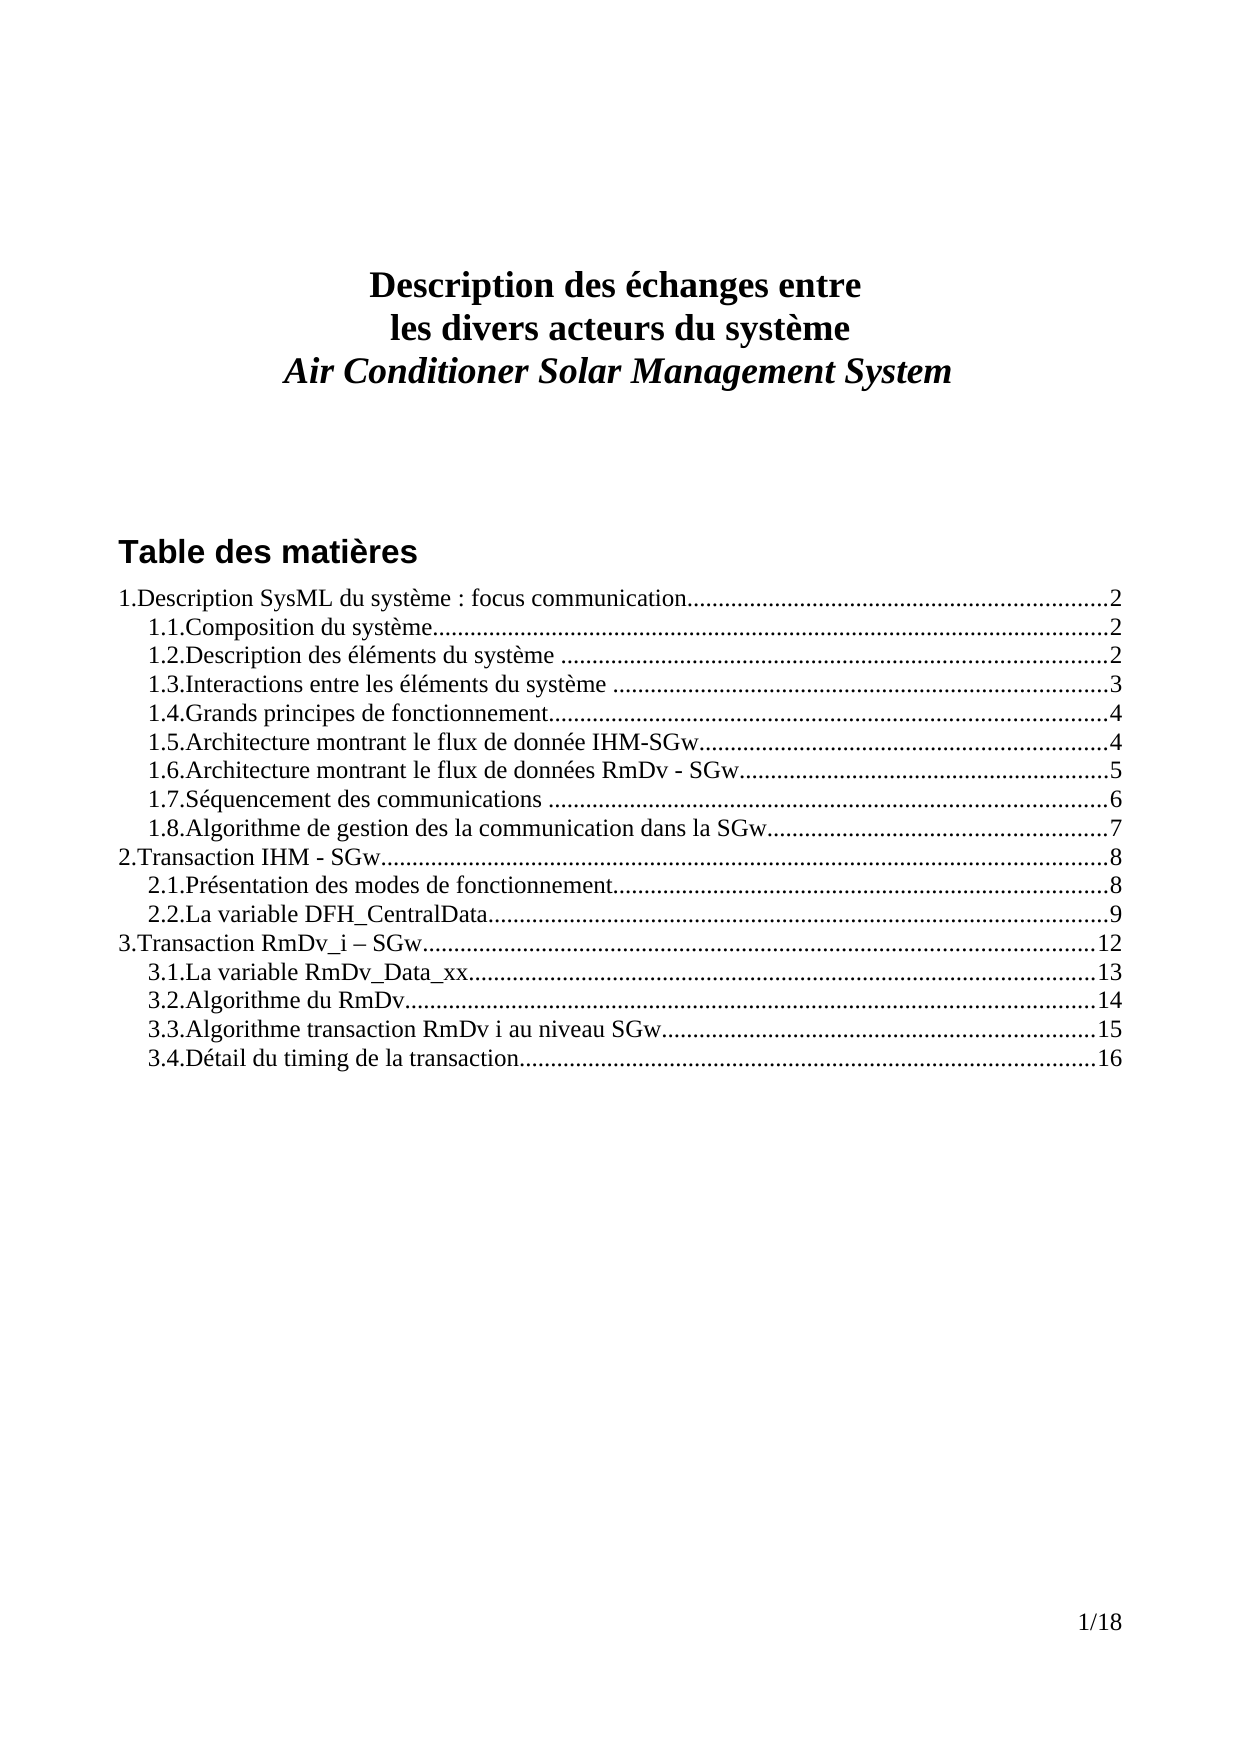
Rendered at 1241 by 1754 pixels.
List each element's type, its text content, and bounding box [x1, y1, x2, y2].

text les divers acteurs du système [118, 306, 1122, 349]
text 3.1.La variable RmDv_Data_xx 13 [148, 957, 1122, 985]
text 2.Transaction IHM - SGw 8 [118, 842, 1122, 870]
text 3.Transaction RmDv_i – SGw 12 [118, 928, 1122, 957]
text 1.5.Architecture montrant le flux de donnée IHM-SGw 4 [148, 727, 1122, 755]
subtitle Table des matières [118, 532, 1122, 570]
text 1.4.Grands principes de fonctionnement 4 [148, 698, 1122, 727]
text 2.1.Présentation des modes de fonctionnement 8 [148, 870, 1122, 899]
text Description des échanges entre [118, 263, 1122, 306]
text 1.1.Composition du système 2 [148, 612, 1122, 640]
text 1.2.Description des éléments du système 2 [148, 640, 1122, 669]
text 1.8.Algorithme de gestion des la communication dans la SGw 7 [148, 813, 1122, 842]
text 1.6.Architecture montrant le flux de données RmDv - SGw 5 [148, 755, 1122, 784]
text 1.7.Séquencement des communications 6 [148, 784, 1122, 813]
text 2.2.La variable DFH_CentralData 9 [148, 899, 1122, 928]
text 3.4.Détail du timing de la transaction 16 [148, 1043, 1122, 1072]
text 3.2.Algorithme du RmDv 14 [148, 985, 1122, 1014]
text 1.3.Interactions entre les éléments du système 3 [148, 669, 1122, 698]
text 3.3.Algorithme transaction RmDv i au niveau SGw 15 [148, 1014, 1122, 1043]
text 1.Description SysML du système : focus communication 2 [118, 583, 1122, 612]
text Air Conditioner Solar Management System [118, 349, 1122, 392]
